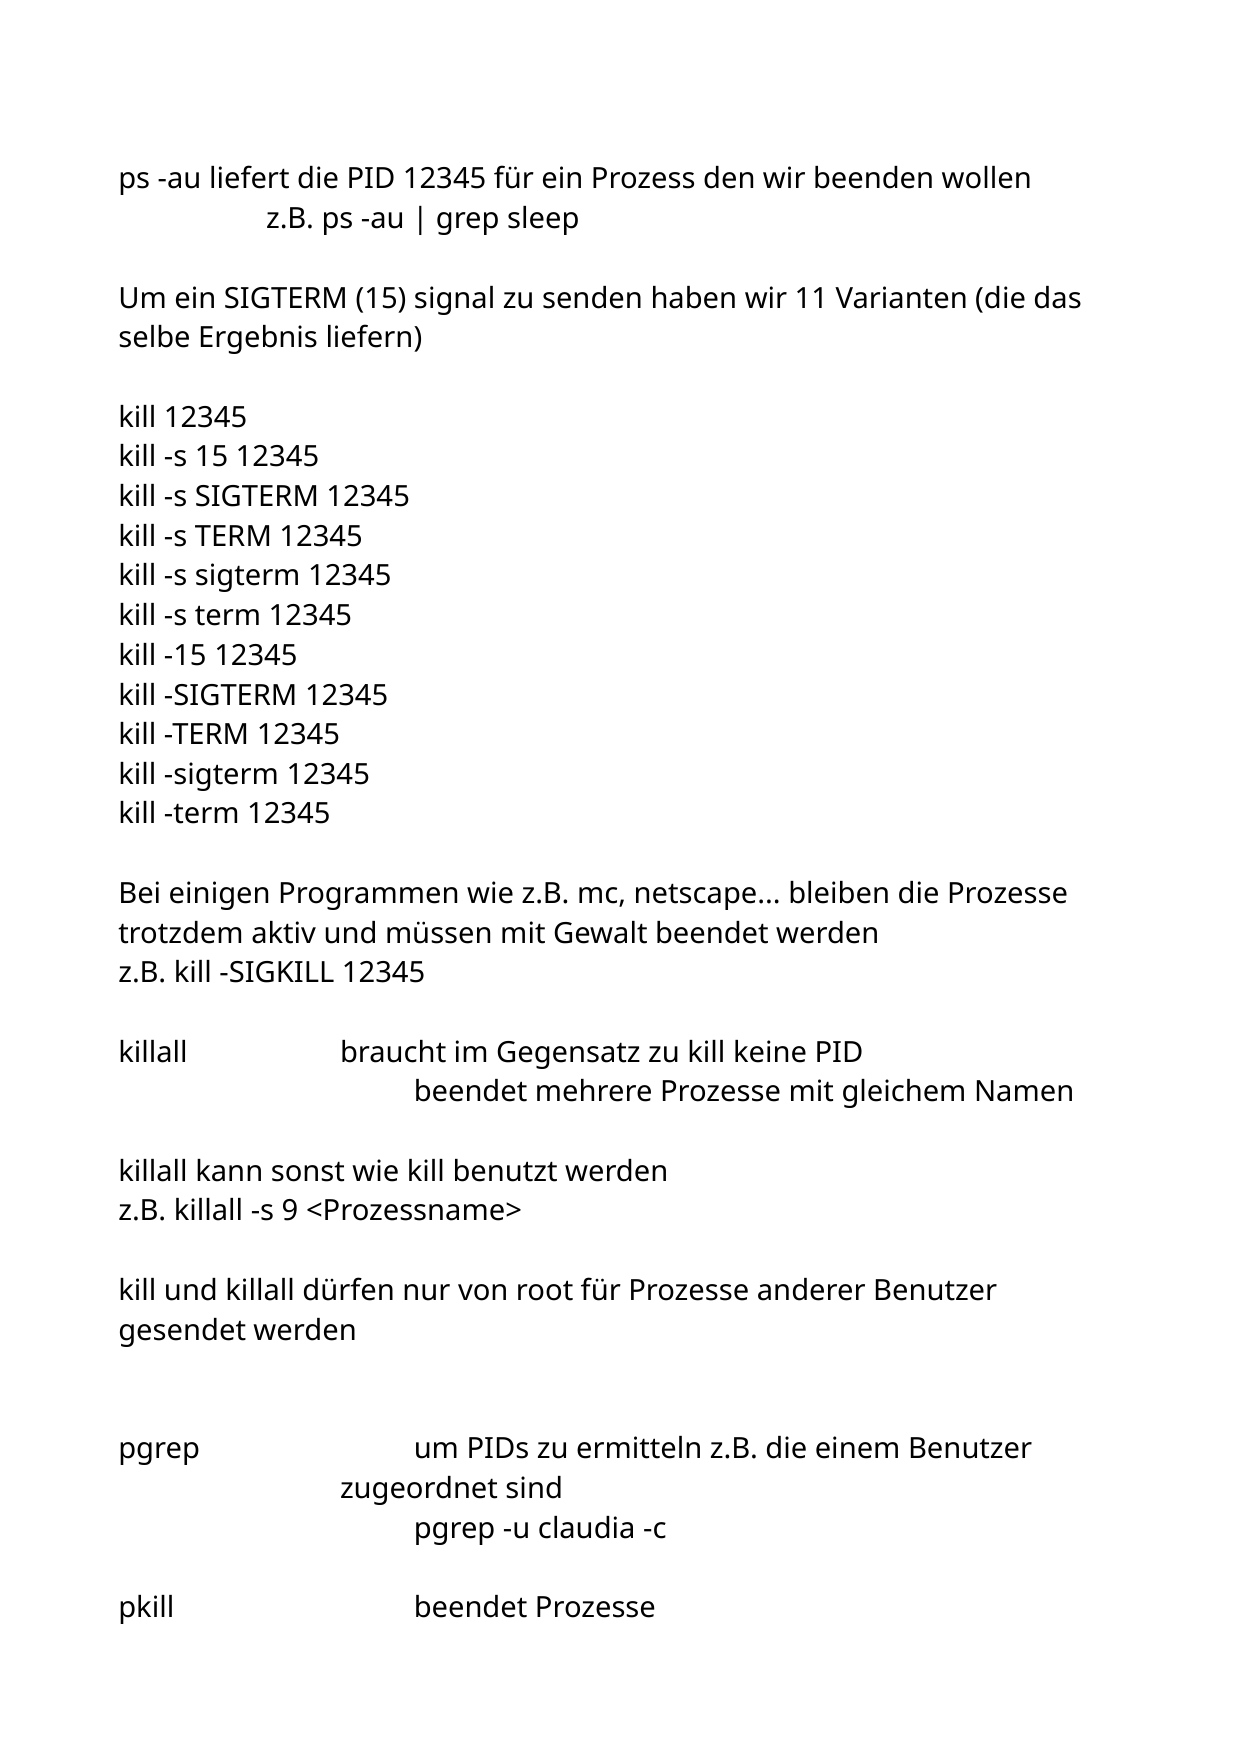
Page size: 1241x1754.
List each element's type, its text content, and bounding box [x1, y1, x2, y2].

text ps -au liefert die PID 12345 für ein Prozess den wir beenden wollen z.B. ps -au | grep sleep Um ein SIGTERM (15) signal zu senden haben wir 11 Varianten (die das selbe Ergebnis liefern) kill 12345 kill -s 15 12345 kill -s SIGTERM 12345 kill -s TERM 12345 kill -s sigterm 12345 [118, 118, 1122, 594]
text kill -s term 12345 kill -15 12345 kill -SIGTERM 12345 [118, 594, 1122, 713]
text pgrep -u claudia -c pkill beendet Prozesse [118, 1507, 1122, 1626]
text kill -TERM 12345 kill -sigterm 12345 kill -term 12345 Bei einigen Programmen wie z.B. mc, netscape... bleiben die Prozesse trotzdem aktiv und müssen mit Gewalt beendet werden z.B. kill -SIGKILL 12345 killall braucht im Gegensatz zu kill keine PID beendet mehrere Prozesse mit gleichem Namen killall kann sonst wie kill benutzt werden z.B. killall -s 9 <Prozessname> kill und killall dürfen nur von root für Prozesse anderer Benutzer gesendet werden pgrep um PIDs zu ermitteln z.B. die einem Benutzer zugeordnet sind [118, 713, 1122, 1507]
